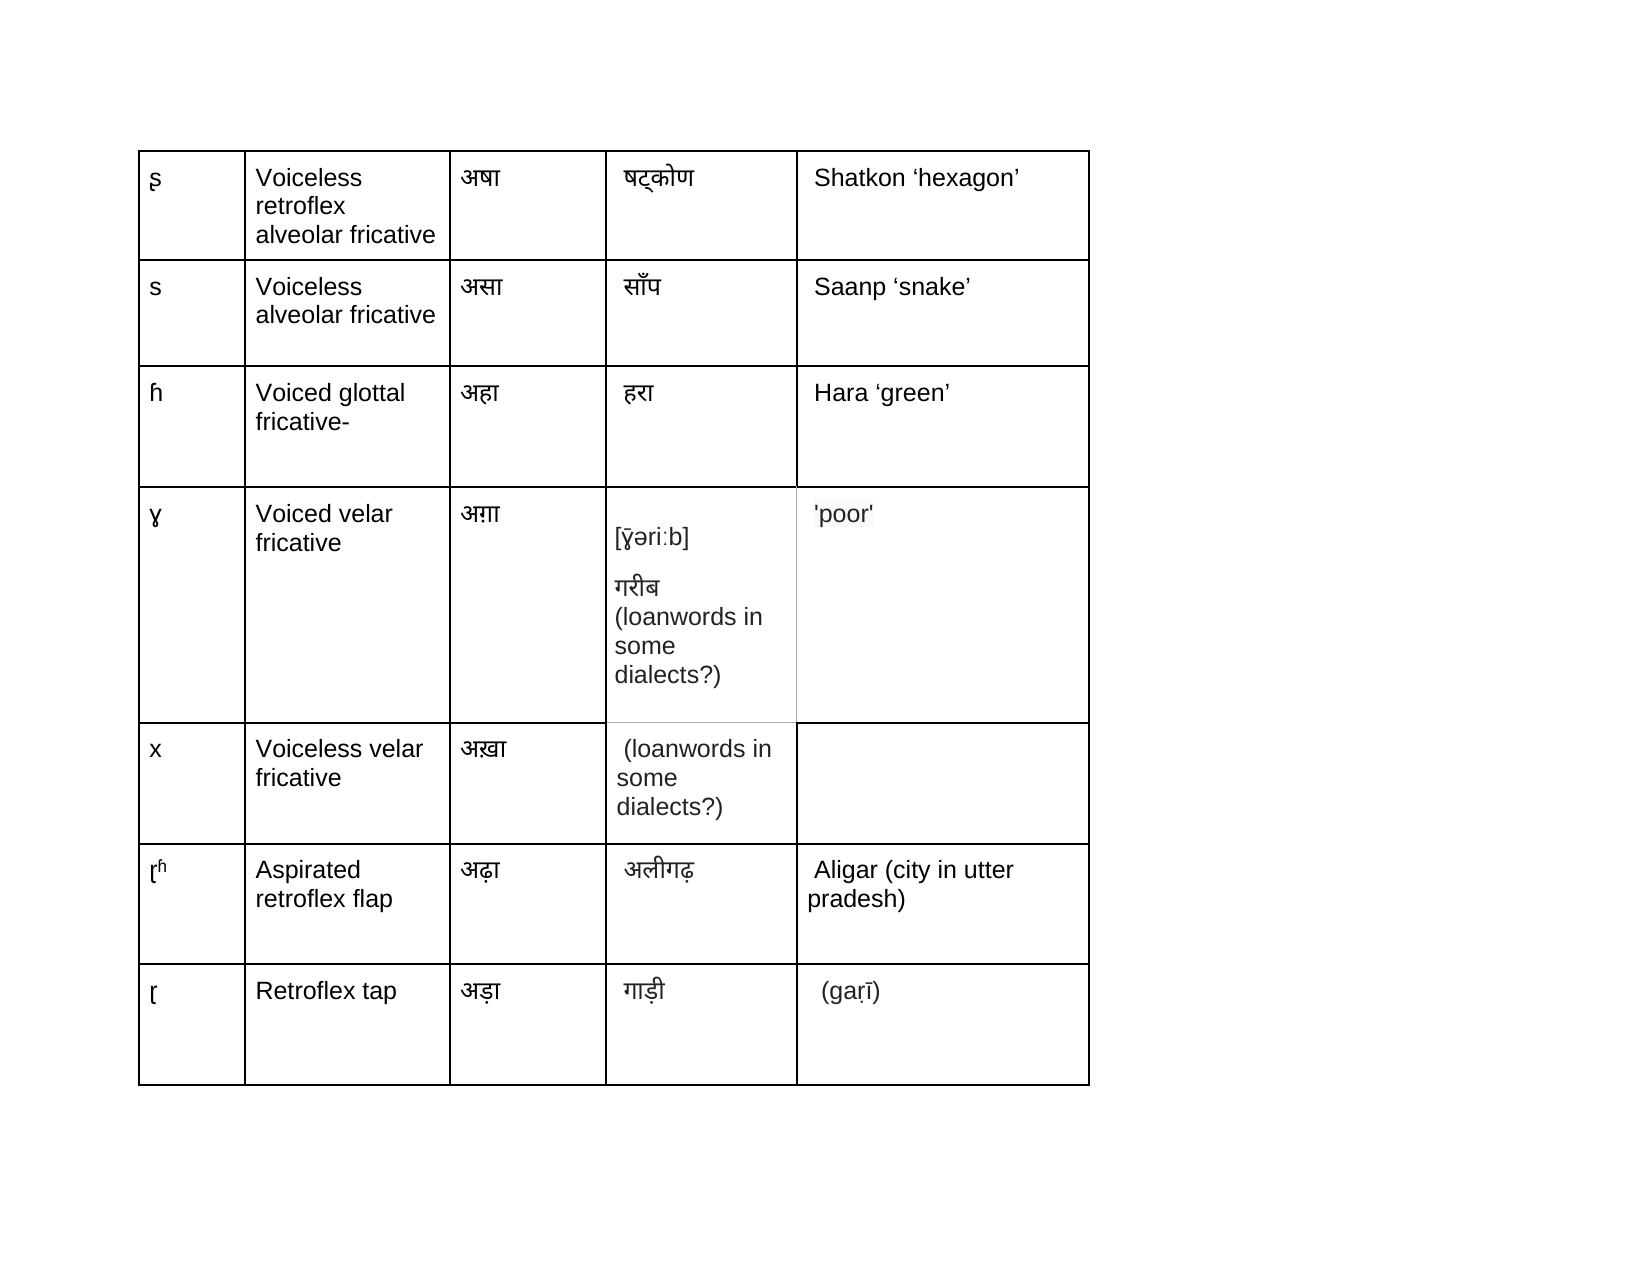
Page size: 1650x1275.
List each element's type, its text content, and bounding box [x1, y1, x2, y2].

table_cell Shatkon ‘hexagon’ [798, 152, 1088, 259]
table_cell अग़ा [451, 488, 605, 722]
table_cell Saanp ‘snake’ [798, 261, 1088, 365]
table_cell Hara ‘green’ [798, 367, 1088, 486]
table_cell Voiced velar fricative [246, 488, 449, 722]
table_cell अढ़ा [451, 845, 605, 963]
table_cell (gaṛī) [798, 965, 1088, 1084]
table_cell अख़ा [451, 724, 605, 842]
table_cell x [140, 724, 244, 842]
table_cell ɽʱ [140, 845, 244, 963]
table_cell Voiced glottal fricative- [246, 367, 449, 486]
table_cell साँप [607, 261, 796, 365]
table_cell Voiceless velar fricative [246, 724, 449, 842]
table_cell [ɣ̄əriːb] गरीब (loanwords in some dialects?) [607, 488, 796, 722]
table_cell अलीगढ़ [607, 845, 796, 963]
table_cell षट्कोण [607, 152, 796, 259]
table_cell Voiceless alveolar fricative [246, 261, 449, 365]
table_cell Retroflex tap [246, 965, 449, 1084]
table_cell 'poor' [797, 488, 1088, 722]
table_cell ɣ [140, 488, 244, 722]
table_cell ɽ [140, 965, 244, 1084]
table_cell [798, 724, 1088, 842]
table_cell गाड़ी [607, 965, 796, 1084]
table_cell ʂ [140, 152, 244, 259]
table_cell अषा [451, 152, 605, 259]
table_cell असा [451, 261, 605, 365]
table_cell (loanwords in some dialects?) [607, 723, 796, 842]
table_cell अड़ा [451, 965, 605, 1084]
table_cell हरा [607, 367, 796, 486]
table_cell ɦ [140, 367, 244, 486]
table_cell Aligar (city in utter pradesh) [798, 845, 1088, 963]
table_cell Aspirated retroflex flap [246, 845, 449, 963]
table_cell s [140, 261, 244, 365]
table_cell अहा [451, 367, 605, 486]
table_cell Voiceless retroflex alveolar fricative [246, 152, 449, 259]
